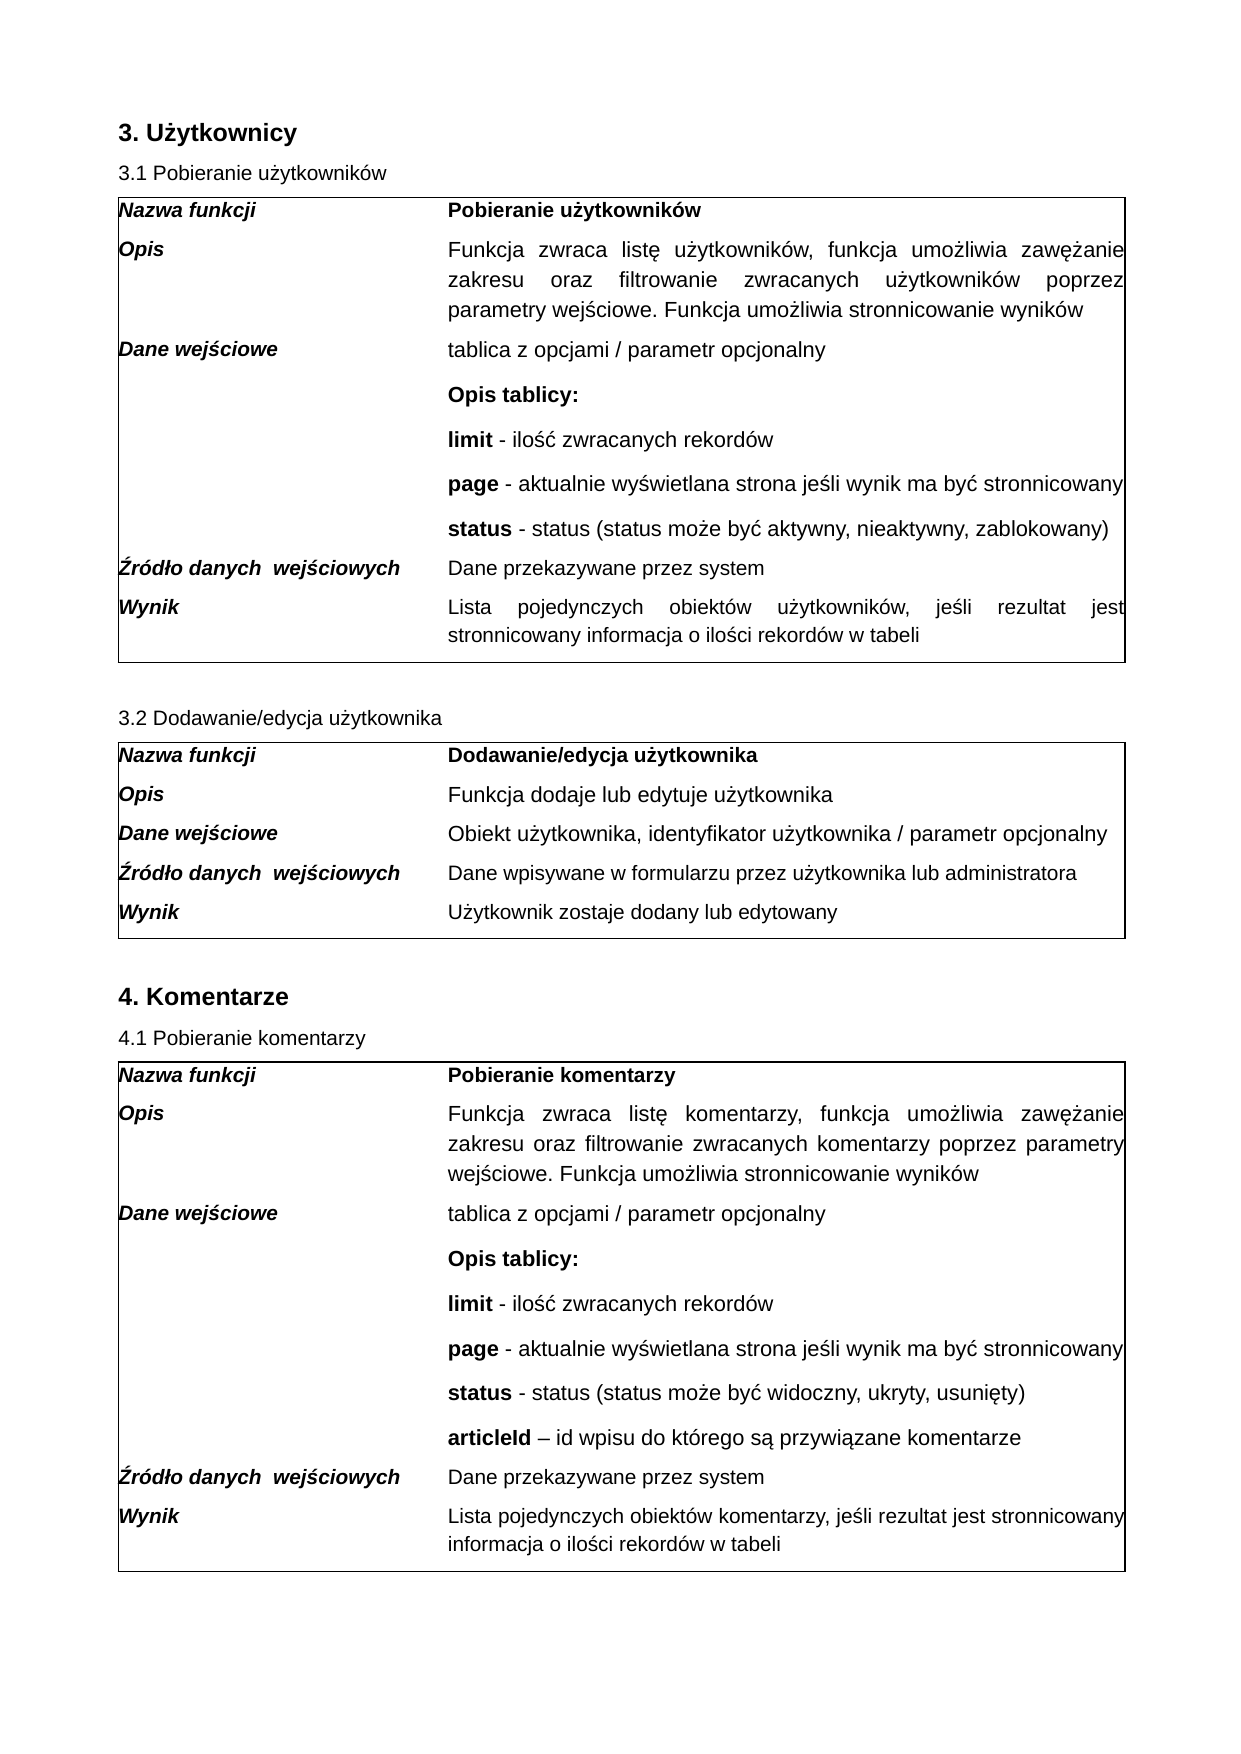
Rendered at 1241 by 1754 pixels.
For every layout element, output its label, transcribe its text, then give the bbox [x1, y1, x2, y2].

table_cell tablica z opcjami / parametr opcjonalny Opis tablicy: limit - ilość zwracanych rekordów page - aktualnie wyświetlana strona jeśli wynik ma być stronnicowany status - status (status może być widoczny, ukryty, usunięty) articleId – id wpisu do którego są przywiązane komentarze [448, 1201, 1124, 1465]
table_header Pobieranie użytkowników [448, 198, 1124, 237]
table_cell Dane przekazywane przez system [448, 556, 1124, 594]
text 4.1 Pobieranie komentarzy [118, 1025, 1122, 1049]
table_cell Funkcja zwraca listę komentarzy, funkcja umożliwia zawężanie zakresu oraz filtrowanie zwracanych komentarzy poprzez parametry wejściowe. Funkcja umożliwia stronnicowanie wyników [448, 1101, 1124, 1201]
table_cell Dane przekazywane przez system [448, 1465, 1124, 1503]
text 3.2 Dodawanie/edycja użytkownika [118, 706, 1122, 730]
table_header Dodawanie/edycja użytkownika [448, 743, 1124, 781]
text 4. Komentarze [118, 982, 1122, 1011]
table_header Nazwa funkcji [119, 198, 448, 237]
text 3. Użytkownicy [118, 118, 1122, 147]
table_cell Lista pojedynczych obiektów komentarzy, jeśli rezultat jest stronnicowany informacja o ilości rekordów w tabeli [448, 1504, 1124, 1571]
table_cell Opis [119, 237, 448, 337]
table_cell Wynik [119, 1504, 448, 1571]
table_cell Opis [119, 781, 448, 821]
table_cell Dane wejściowe [119, 1201, 448, 1465]
table_header Nazwa funkcji [119, 743, 448, 781]
table_cell Dane wpisywane w formularzu przez użytkownika lub administratora [448, 861, 1124, 899]
table_cell Dane wejściowe [119, 821, 448, 861]
table_cell Funkcja dodaje lub edytuje użytkownika [448, 781, 1124, 821]
table_cell Lista pojedynczych obiektów użytkowników, jeśli rezultat jest stronnicowany informacja o ilości rekordów w tabeli [448, 595, 1124, 662]
text 3.1 Pobieranie użytkowników [118, 161, 1122, 185]
table_cell Wynik [119, 900, 448, 938]
table_cell tablica z opcjami / parametr opcjonalny Opis tablicy: limit - ilość zwracanych rekordów page - aktualnie wyświetlana strona jeśli wynik ma być stronnicowany status - status (status może być aktywny, nieaktywny, zablokowany) [448, 337, 1124, 556]
table_cell Obiekt użytkownika, identyfikator użytkownika / parametr opcjonalny [448, 821, 1124, 861]
table_cell Funkcja zwraca listę użytkowników, funkcja umożliwia zawężanie zakresu oraz filtrowanie zwracanych użytkowników poprzez parametry wejściowe. Funkcja umożliwia stronnicowanie wyników [448, 237, 1124, 337]
table_cell Dane wejściowe [119, 337, 448, 556]
table_cell Wynik [119, 595, 448, 662]
table_header Nazwa funkcji [119, 1063, 448, 1101]
table_cell Źródło danych wejściowych [119, 1465, 448, 1503]
table_cell Opis [119, 1101, 448, 1201]
table_cell Źródło danych wejściowych [119, 556, 448, 594]
table_cell Źródło danych wejściowych [119, 861, 448, 899]
table_cell Użytkownik zostaje dodany lub edytowany [448, 900, 1124, 938]
table_header Pobieranie komentarzy [448, 1063, 1124, 1101]
